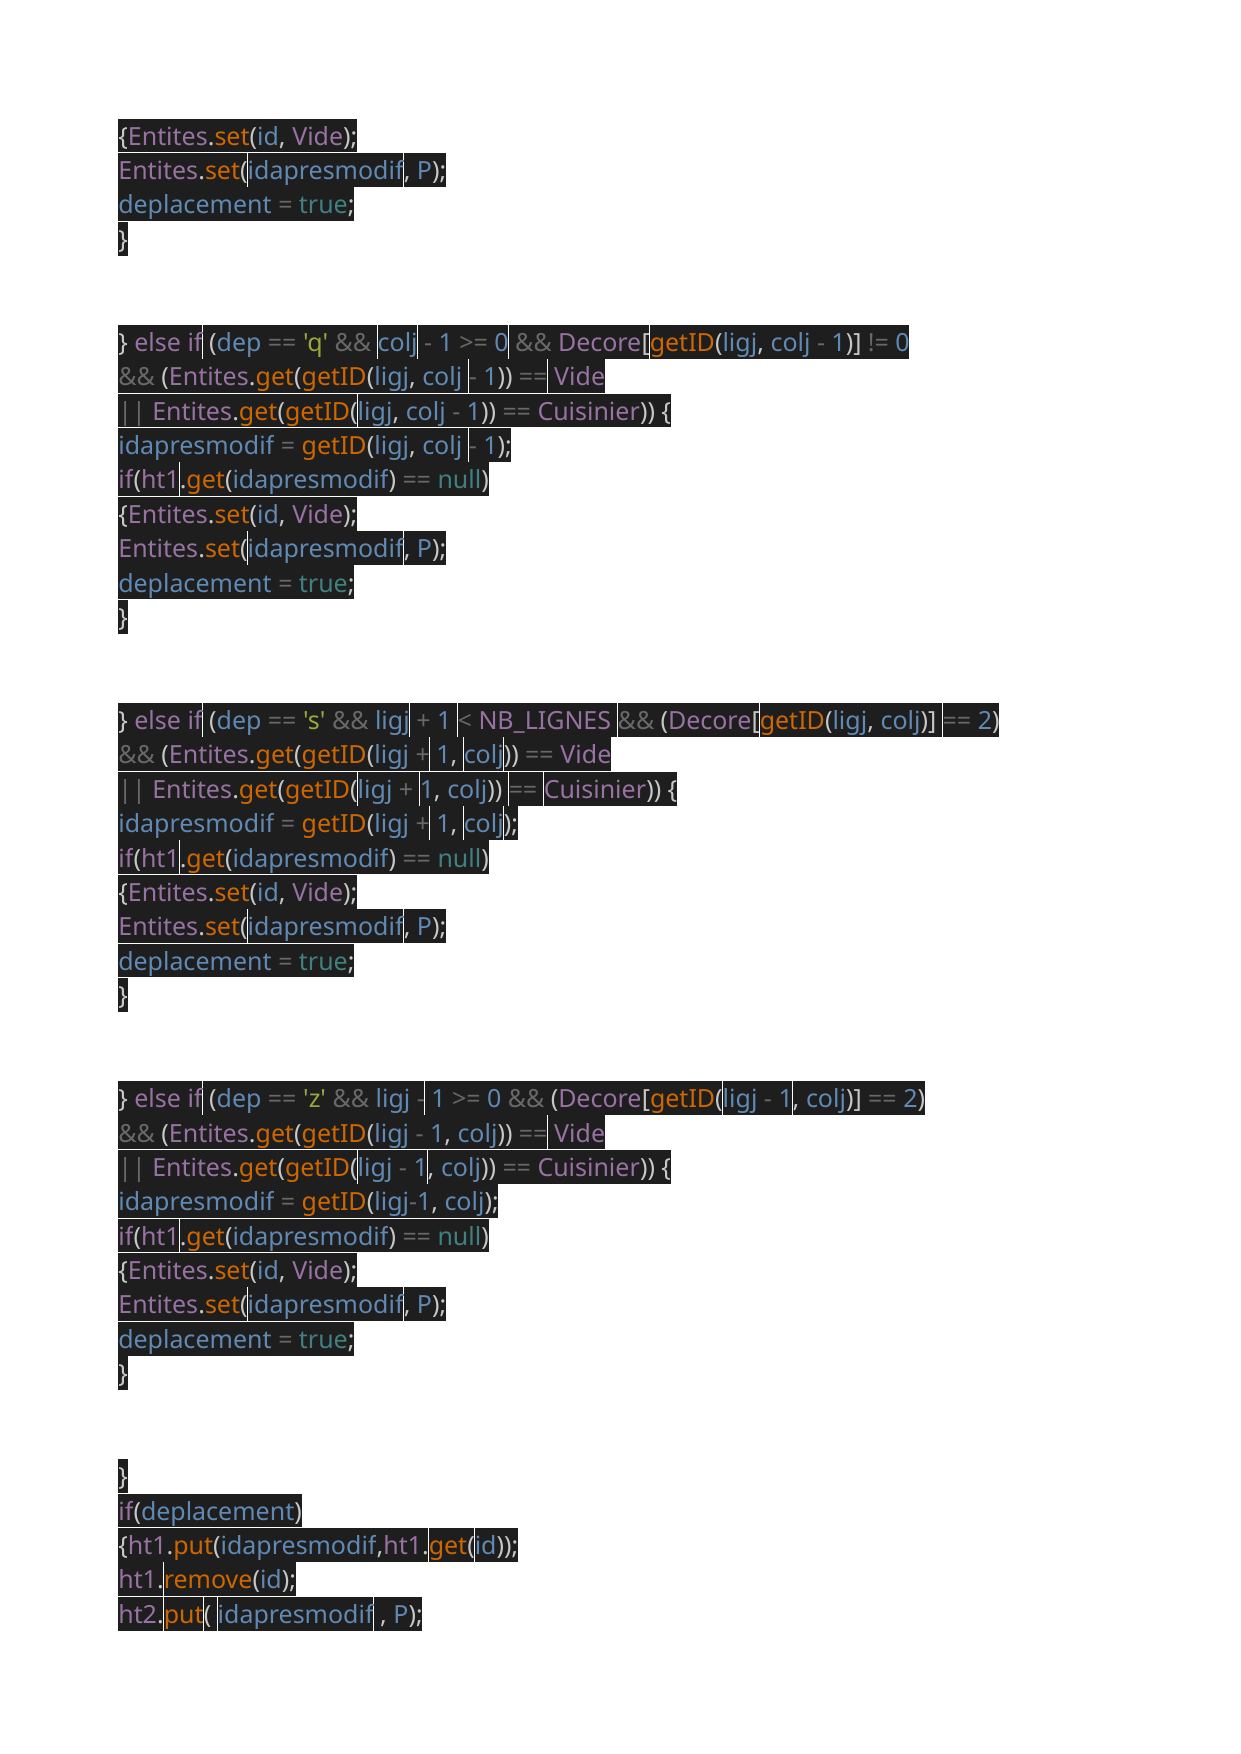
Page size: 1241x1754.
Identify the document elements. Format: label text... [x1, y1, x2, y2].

text ht1.remove(id); [118, 1562, 1122, 1596]
text || Entites.get(getID(ligj - 1, colj)) == Cuisinier)) { [118, 1149, 1122, 1184]
text Entites.set(idapresmodif, P); [118, 909, 1122, 943]
text ht2.put( idapresmodif , P); [118, 1596, 1122, 1631]
text if(deplacement) [118, 1493, 1122, 1527]
text && (Entites.get(getID(ligj - 1, colj)) == Vide [118, 1115, 1122, 1149]
text idapresmodif = getID(ligj-1, colj); [118, 1184, 1122, 1218]
text if(ht1.get(idapresmodif) == null) [118, 840, 1122, 874]
text idapresmodif = getID(ligj + 1, colj); [118, 806, 1122, 840]
text if(ht1.get(idapresmodif) == null) [118, 462, 1122, 496]
text {Entites.set(id, Vide); [118, 1252, 1122, 1287]
text deplacement = true; [118, 943, 1122, 977]
text Entites.set(idapresmodif, P); [118, 1287, 1122, 1321]
text } [118, 1356, 1122, 1390]
text {Entites.set(id, Vide); [118, 118, 1122, 152]
text } else if (dep == 's' && ligj + 1 < NB_LIGNES && (Decore[getID(ligj, colj)] == 2) [118, 702, 1122, 737]
text } [118, 1459, 1122, 1493]
text && (Entites.get(getID(ligj, colj - 1)) == Vide [118, 359, 1122, 393]
text {ht1.put(idapresmodif,ht1.get(id)); [118, 1527, 1122, 1562]
text if(ht1.get(idapresmodif) == null) [118, 1218, 1122, 1252]
text } else if (dep == 'q' && colj - 1 >= 0 && Decore[getID(ligj, colj - 1)] != 0 [118, 324, 1122, 359]
text {Entites.set(id, Vide); [118, 496, 1122, 531]
text idapresmodif = getID(ligj, colj - 1); [118, 427, 1122, 462]
text || Entites.get(getID(ligj, colj - 1)) == Cuisinier)) { [118, 393, 1122, 427]
text && (Entites.get(getID(ligj + 1, colj)) == Vide [118, 737, 1122, 771]
text deplacement = true; [118, 565, 1122, 599]
text } [118, 599, 1122, 634]
text Entites.set(idapresmodif, P); [118, 152, 1122, 187]
text } else if (dep == 'z' && ligj - 1 >= 0 && (Decore[getID(ligj - 1, colj)] == 2) [118, 1081, 1122, 1115]
text deplacement = true; [118, 1321, 1122, 1356]
text } [118, 221, 1122, 256]
text Entites.set(idapresmodif, P); [118, 531, 1122, 565]
text {Entites.set(id, Vide); [118, 874, 1122, 909]
text } [118, 977, 1122, 1012]
text deplacement = true; [118, 187, 1122, 221]
text || Entites.get(getID(ligj + 1, colj)) == Cuisinier)) { [118, 771, 1122, 806]
